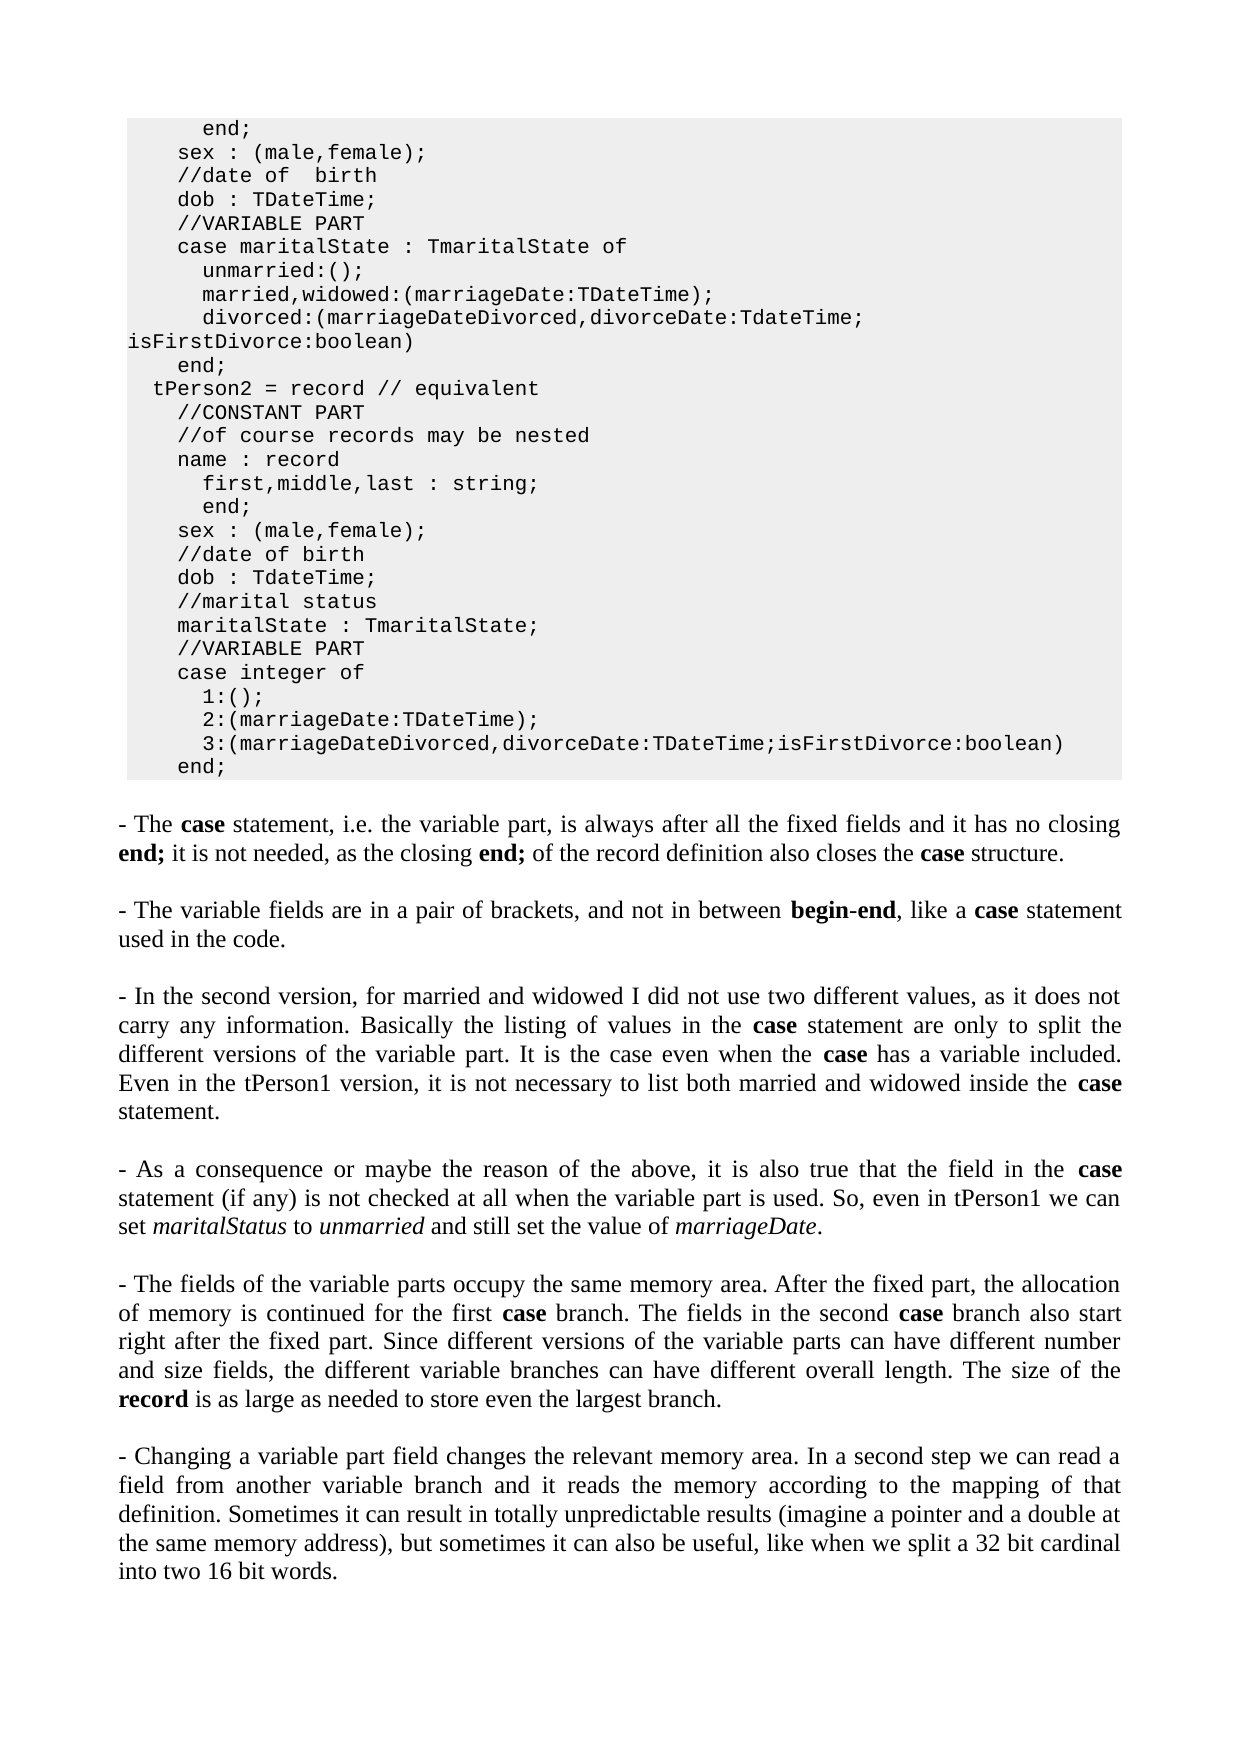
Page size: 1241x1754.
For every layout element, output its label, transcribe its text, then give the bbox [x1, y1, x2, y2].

text - As a consequence or maybe the reason of the above, it is also true that the field in the case statement (if any) is not checked at all when the variable part is used. So, even in tPerson1 we can set maritalStatus to unmarried and still set the value of marriageDate. [118, 1154, 1122, 1240]
text //of course records may be nested [127, 426, 1122, 449]
text divorced:(marriageDateDivorced,divorceDate:TdateTime; isFirstDivorce:boolean) [127, 307, 1122, 354]
text - The variable fields are in a pair of brackets, and not in between begin-end, like a case statement used in the code. [118, 895, 1122, 953]
text end; [127, 757, 1122, 780]
text - Changing a variable part field changes the relevant memory area. In a second step we can read a field from another variable branch and it reads the memory according to the mapping of that definition. Sometimes it can result in totally unpredictable results (imagine a pointer and a double at the same memory address), but sometimes it can also be useful, like when we split a 32 bit cardinal into two 16 bit words. [118, 1441, 1122, 1585]
text maritalState : TmaritalState; [127, 615, 1122, 638]
text //date of birth [127, 165, 1122, 189]
text sex : (male,female); [127, 142, 1122, 165]
text - The case statement, i.e. the variable part, is always after all the fixed fields and it has no closing end; it is not needed, as the closing end; of the record definition also closes the case structure. [118, 809, 1122, 866]
text sex : (male,female); [127, 520, 1122, 544]
text married,widowed:(marriageDate:TDateTime); [127, 284, 1122, 307]
text dob : TDateTime; [127, 189, 1122, 213]
text first,middle,last : string; [127, 473, 1122, 496]
text end; [127, 496, 1122, 520]
text //VARIABLE PART [127, 213, 1122, 236]
text 3:(marriageDateDivorced,divorceDate:TDateTime;isFirstDivorce:boolean) [127, 733, 1122, 757]
text tPerson2 = record // equivalent [127, 378, 1122, 402]
text 1:(); [127, 686, 1122, 709]
text - In the second version, for married and widowed I did not use two different values, as it does not carry any information. Basically the listing of values in the case statement are only to split the different versions of the variable part. It is the case even when the case has a variable included. Even in the tPerson1 version, it is not necessary to list both married and widowed inside the case statement. [118, 981, 1122, 1125]
text name : record [127, 449, 1122, 473]
text unmarried:(); [127, 260, 1122, 284]
text //VARIABLE PART [127, 638, 1122, 662]
text 2:(marriageDate:TDateTime); [127, 709, 1122, 733]
text //CONSTANT PART [127, 402, 1122, 426]
text //date of birth [127, 544, 1122, 567]
text end; [127, 118, 1122, 142]
text case integer of [127, 662, 1122, 686]
text //marital status [127, 591, 1122, 615]
text end; [127, 354, 1122, 378]
text case maritalState : TmaritalState of [127, 236, 1122, 260]
text - The fields of the variable parts occupy the same memory area. After the fixed part, the allocation of memory is continued for the first case branch. The fields in the second case branch also start right after the fixed part. Since different versions of the variable parts can have different number and size fields, the different variable branches can have different overall length. The size of the record is as large as needed to store even the largest branch. [118, 1269, 1122, 1413]
text dob : TdateTime; [127, 567, 1122, 591]
